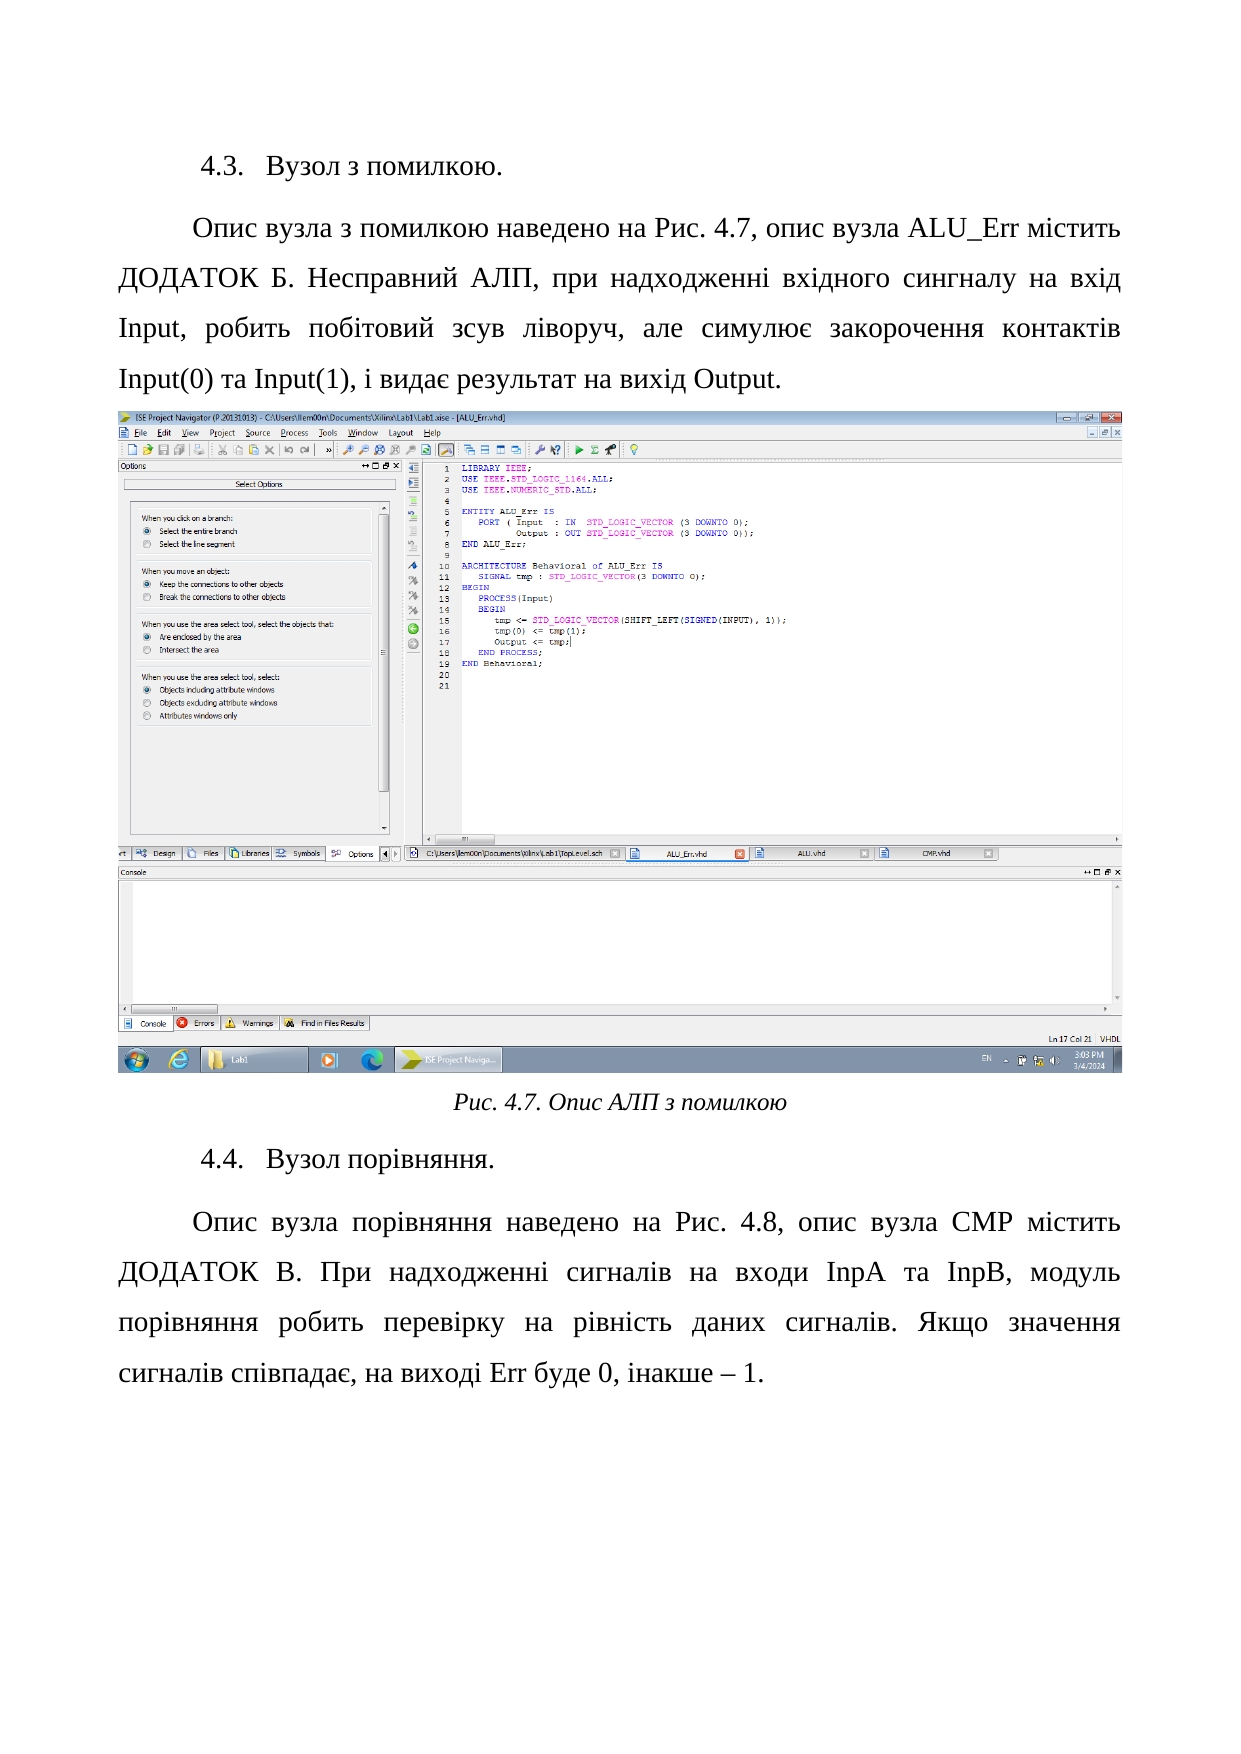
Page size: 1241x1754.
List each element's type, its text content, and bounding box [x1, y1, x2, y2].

subtitle Вузол з помилкою. [193, 148, 1122, 181]
text Рис. 4.7. Опис АЛП з помилкою [118, 1087, 1122, 1116]
text Опис вузла порівняння наведено на Рис. 4.8, опис вузла CMP містить ДОДАТОК В. При надходженні сигналів на входи InpA та InpB, модуль порівняння робить перевірку на рівність даних сигналів. Якщо значення сигналів співпадає, на виході Err буде 0, інакше – 1. [118, 1204, 1122, 1388]
subtitle Вузол порівняння. [193, 1142, 1122, 1175]
picture [118, 411, 1123, 1073]
text Опис вузла з помилкою наведено на Рис. 4.7, опис вузла ALU_Err містить ДОДАТОК Б. Несправний АЛП, при надходженні вхідного сингналу на вхід Input, робить побітовий зсув ліворуч, але симулює закорочення контактів Input(0) та Input(1), і видає результат на вихід Output. [118, 210, 1122, 394]
